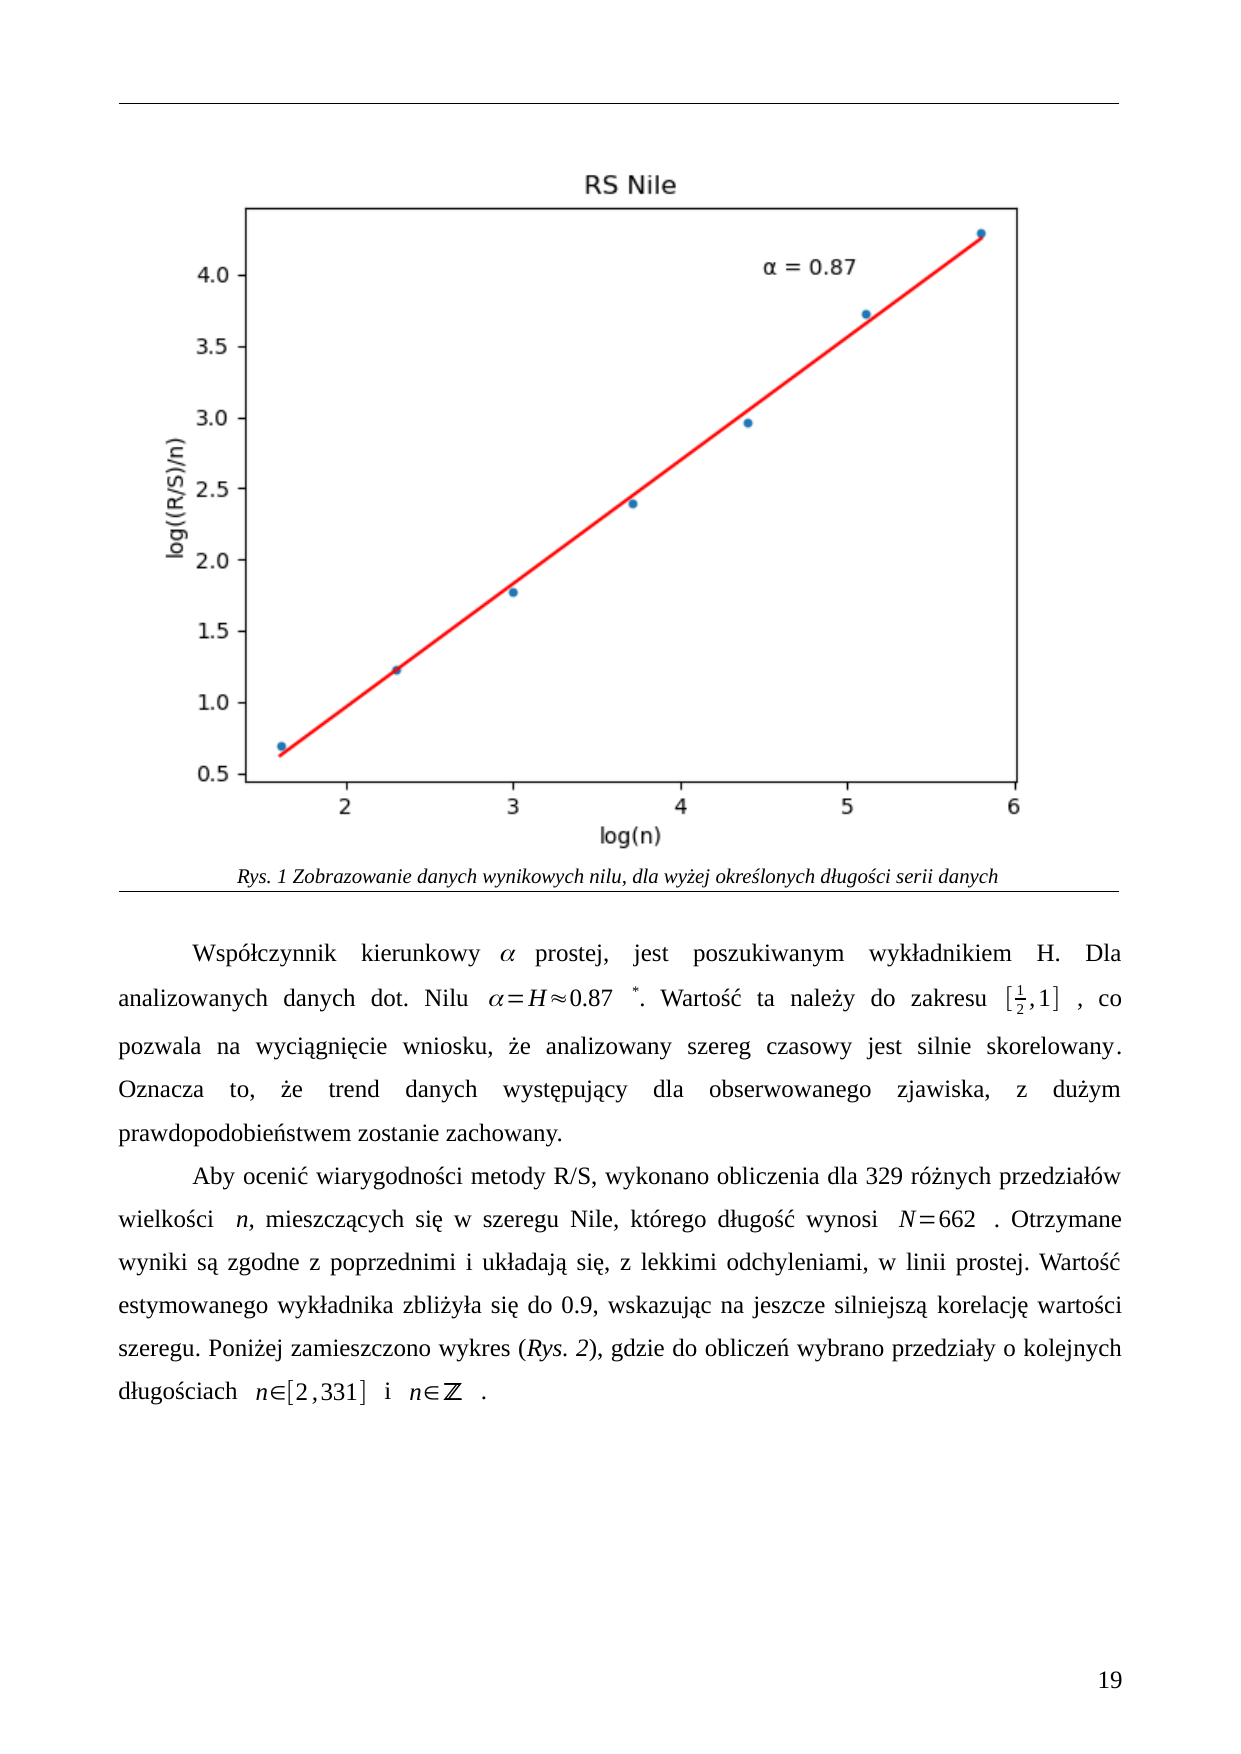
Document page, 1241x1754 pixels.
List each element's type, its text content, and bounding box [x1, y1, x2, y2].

picture [121, 118, 1116, 864]
text Aby ocenić wiarygodności metody R/S, wykonano obliczenia dla 329 różnych przedziałów wielkości n, mieszczących się w szeregu Nile, którego długość wynosi. Otrzymane wyniki są zgodne z poprzednimi i układają się, z lekkimi odchyleniami, w linii prostej. Wartość estymowanego wykładnika zbliżyła się do 0.9, wskazując na jeszcze silniejszą korelację wartości szeregu. Poniżej zamieszczono wykres (Rys. 2), gdzie do obliczeń wybrano przedziały o kolejnych długościachi. [118, 1161, 1122, 1406]
text Rys. 1 Zobrazowanie danych wynikowych nilu, dla wyżej określonych długości serii danych [122, 864, 1116, 888]
text Współczynnik kierunkowyprostej, jest poszukiwanym wykładnikiem H. Dla analizowanych danych dot. Nilu*. Wartość ta należy do zakresu, co pozwala na wyciągnięcie wniosku, że analizowany szereg czasowy jest silnie skorelowany. Oznacza to, że trend danych występujący dla obserwowanego zjawiska, z dużym prawdopodobieństwem zostanie zachowany. [118, 938, 1122, 1146]
